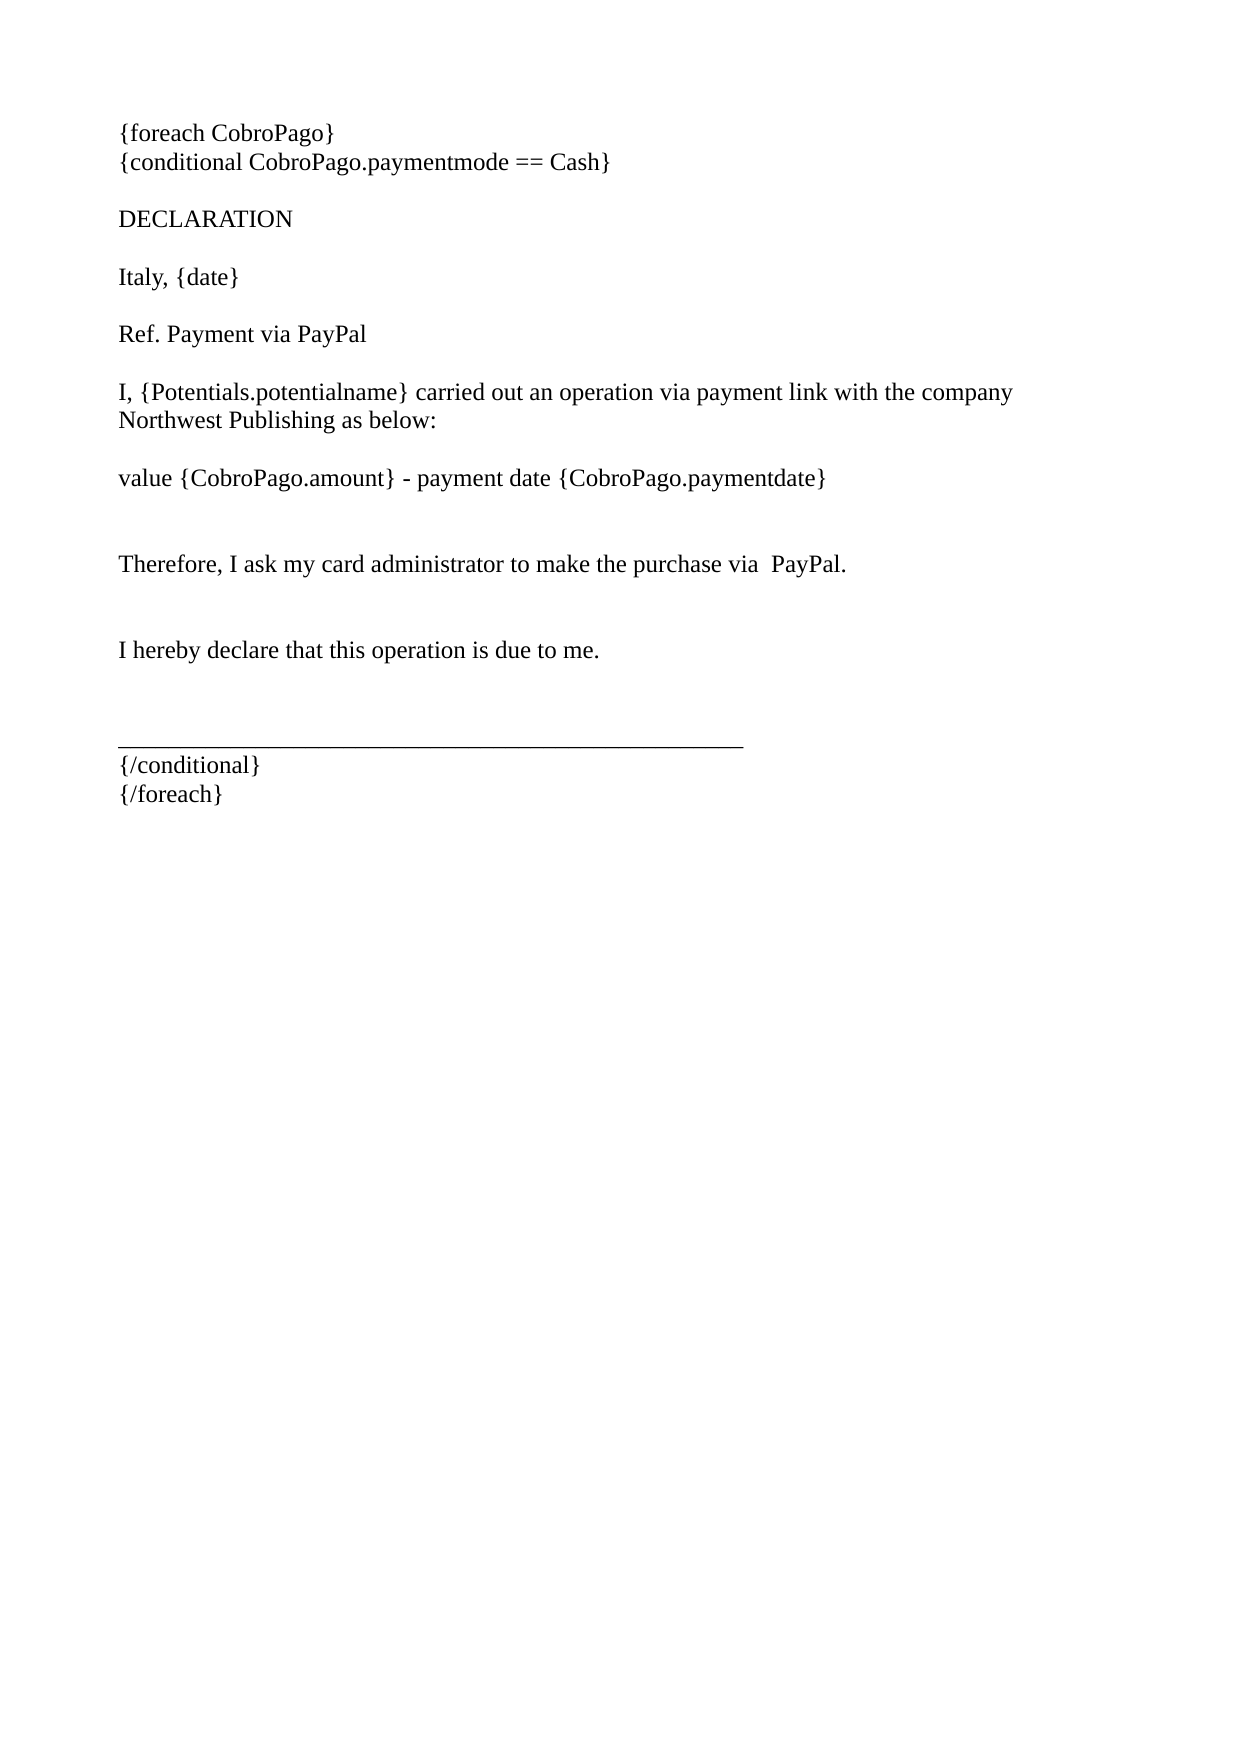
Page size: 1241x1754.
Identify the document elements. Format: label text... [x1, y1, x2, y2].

text value {CobroPago.amount} - payment date {CobroPago.paymentdate} [118, 463, 1122, 492]
text Ref. Payment via PayPal [118, 319, 1122, 348]
text {conditional CobroPago.paymentmode == Cash} [118, 147, 1122, 176]
text I hereby declare that this operation is due to me. [118, 636, 1122, 664]
text DECLARATION [118, 204, 1122, 233]
text Therefore, I ask my card administrator to make the purchase via PayPal. [118, 549, 1122, 578]
text __________________________________________________ [118, 722, 1122, 751]
text I, {Potentials.potentialname} carried out an operation via payment link with the company Northwest Publishing as below: [118, 377, 1122, 434]
text {/conditional} [118, 751, 1122, 779]
text Italy, {date} [118, 262, 1122, 291]
text {/foreach} [118, 779, 1122, 808]
text {foreach CobroPago} [118, 118, 1122, 147]
